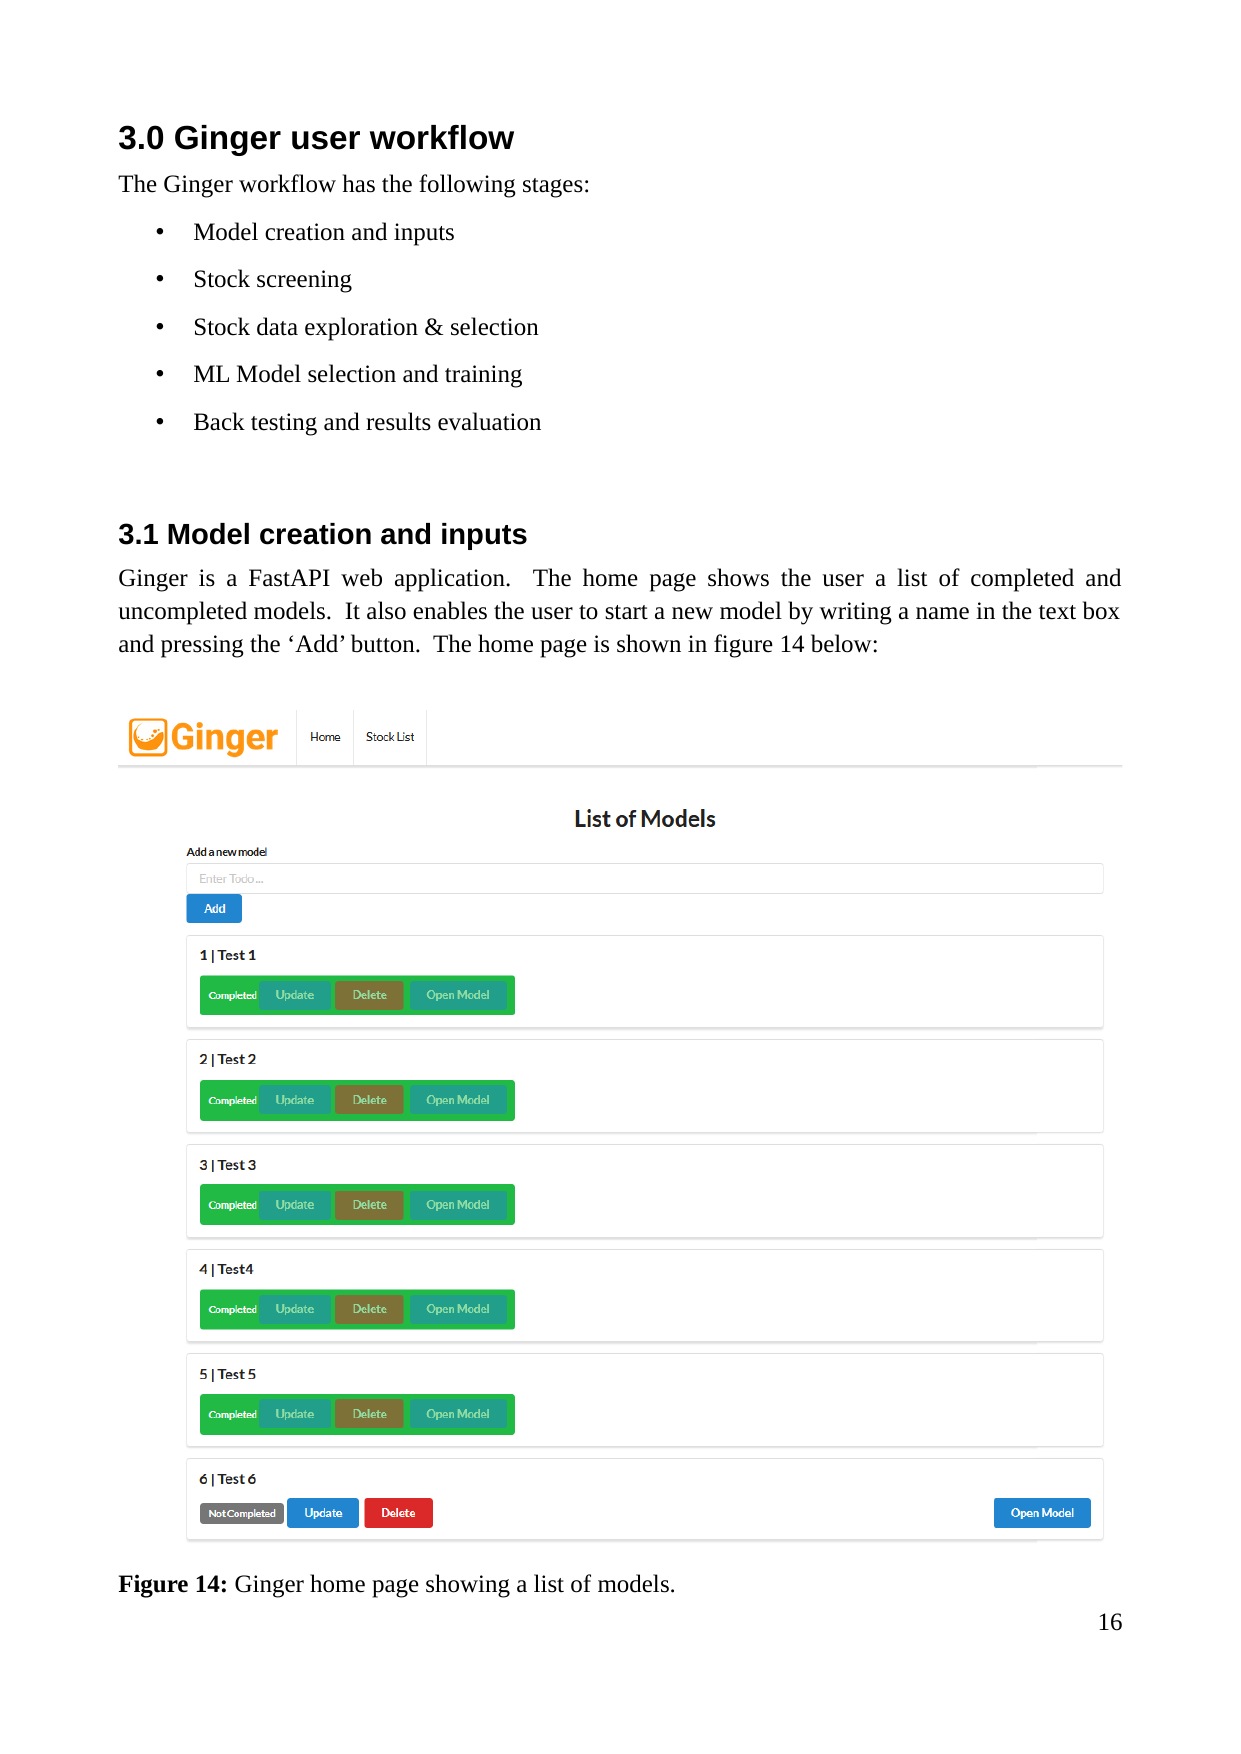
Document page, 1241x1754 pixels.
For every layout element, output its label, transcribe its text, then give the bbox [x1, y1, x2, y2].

text Figure 14: Ginger home page showing a list of models. [118, 1565, 1122, 1598]
picture [118, 710, 1123, 1565]
subtitle 3.0 Ginger user workflow [118, 118, 1122, 157]
list Back testing and results evaluation [156, 407, 1122, 436]
list Stock data exploration & selection [156, 312, 1122, 341]
text Ginger is a FastAPI web application. The home page shows the user a list of completed and uncompleted models. It also enables the user to start a new model by writing a name in the text box and pressing the ‘Add’ button. The home page is shown in figure 14 below: [118, 563, 1122, 658]
list ML Model selection and training [156, 359, 1122, 388]
text The Ginger workflow has the following stages: [118, 169, 1122, 198]
subtitle 3.1 Model creation and inputs [118, 517, 1122, 550]
list Stock screening [156, 264, 1122, 293]
list Model creation and inputs [156, 217, 1122, 245]
